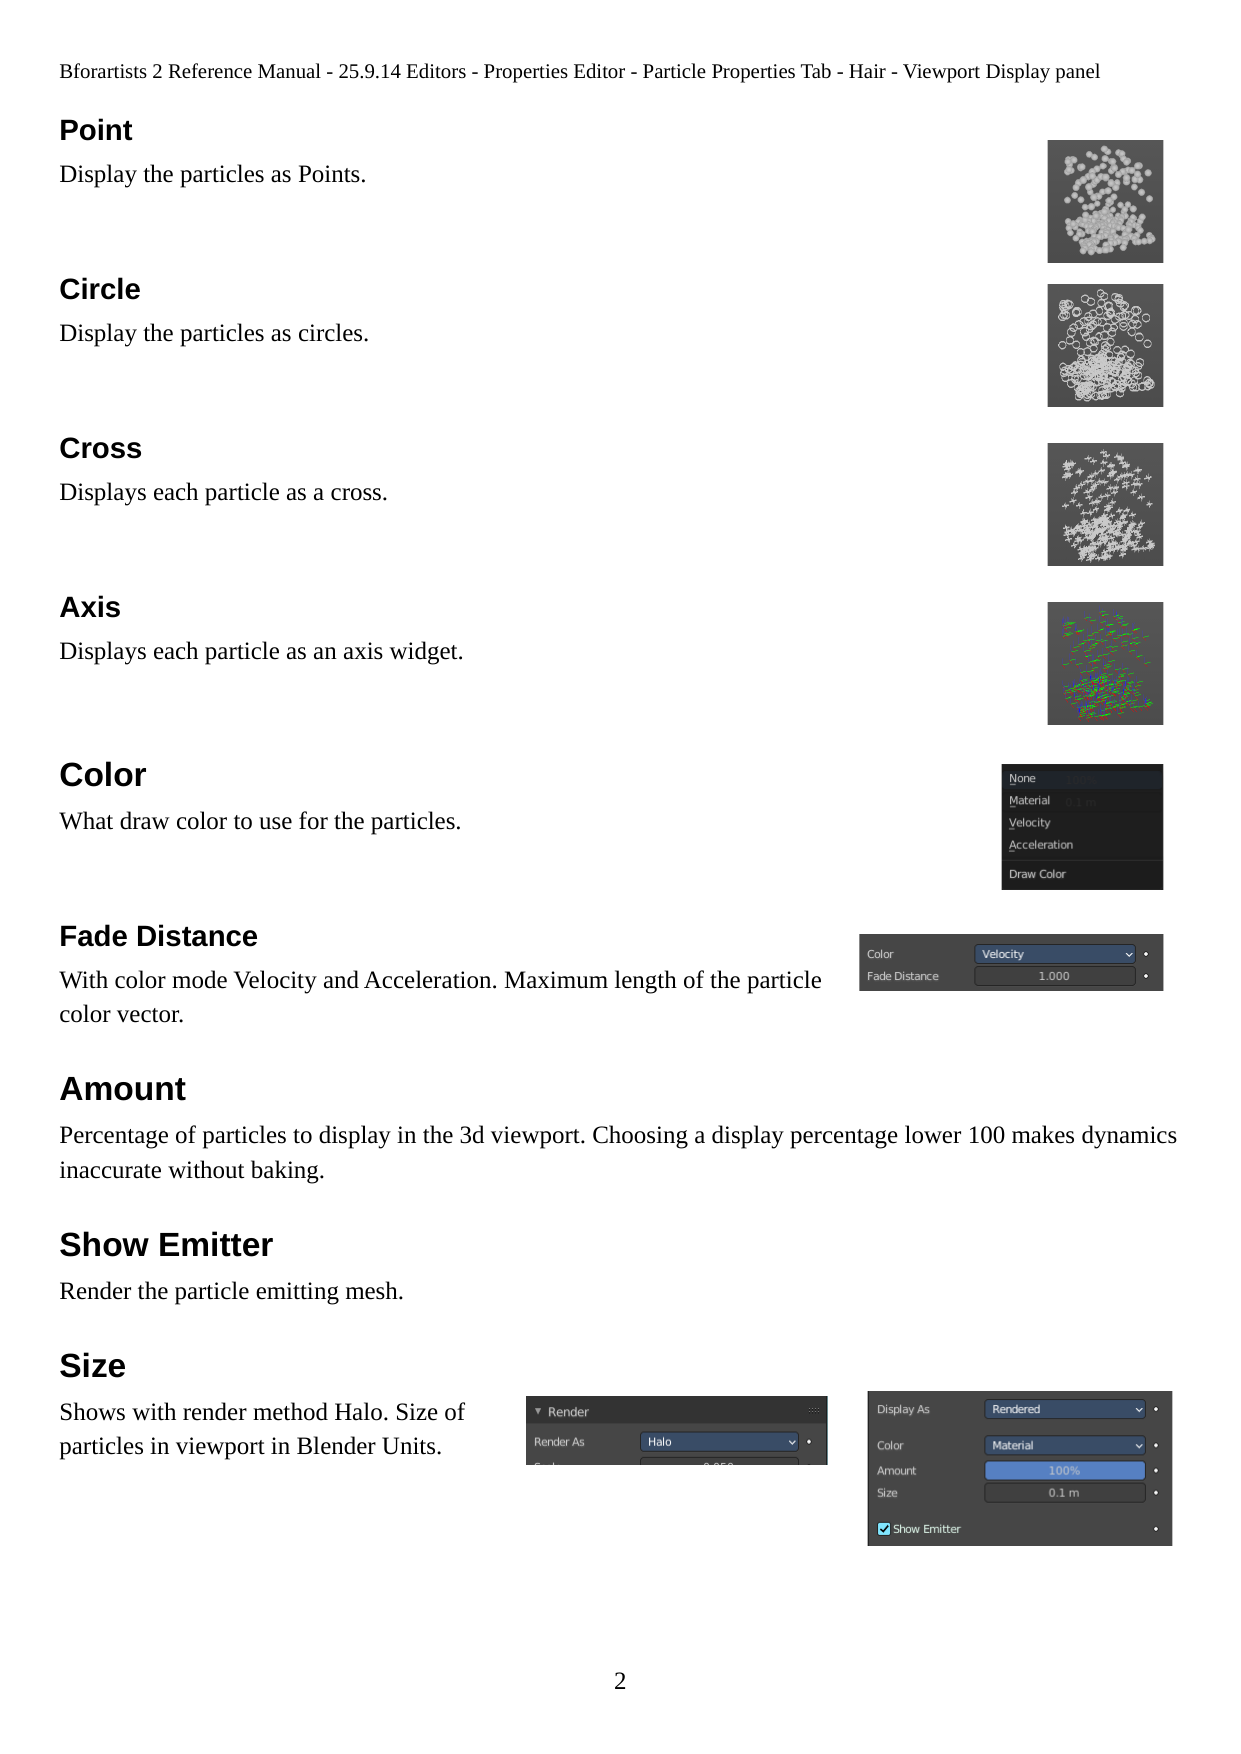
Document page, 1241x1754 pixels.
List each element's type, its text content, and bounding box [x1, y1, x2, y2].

text Display the particles as Points. [59, 159, 1047, 188]
picture [1047, 443, 1164, 566]
picture [1047, 284, 1164, 407]
text Displays each particle as a cross. [59, 477, 1047, 506]
picture [1001, 764, 1164, 890]
text [828, 1397, 867, 1460]
subtitle Point [59, 113, 1181, 146]
text Display the particles as circles. [59, 318, 1047, 347]
picture [859, 934, 1164, 991]
subtitle Cross [59, 431, 1181, 464]
subtitle Size [59, 1346, 1181, 1384]
subtitle Circle [59, 272, 1181, 305]
text Displays each particle as an axis widget. [59, 636, 1047, 664]
picture [1047, 140, 1164, 263]
subtitle Fade Distance [59, 918, 1181, 952]
subtitle Show Emitter [59, 1225, 1181, 1263]
text Percentage of particles to display in the 3d viewport. Choosing a display percentage lower 100 makes dynamics inaccurate without baking. [59, 1120, 1181, 1183]
picture [867, 1391, 1173, 1546]
text With color mode Velocity and Acceleration. Maximum length of the particle color vector. [59, 965, 1181, 1028]
subtitle Color [59, 755, 1181, 793]
picture [1047, 602, 1164, 725]
subtitle Axis [59, 589, 1181, 623]
picture [526, 1396, 828, 1465]
text Shows with render method Halo. Size of particles in viewport in Blender Units. [59, 1397, 526, 1460]
text What draw color to use for the particles. [59, 806, 1001, 834]
subtitle Amount [59, 1069, 1181, 1108]
text Render the particle emitting mesh. [59, 1276, 1181, 1304]
